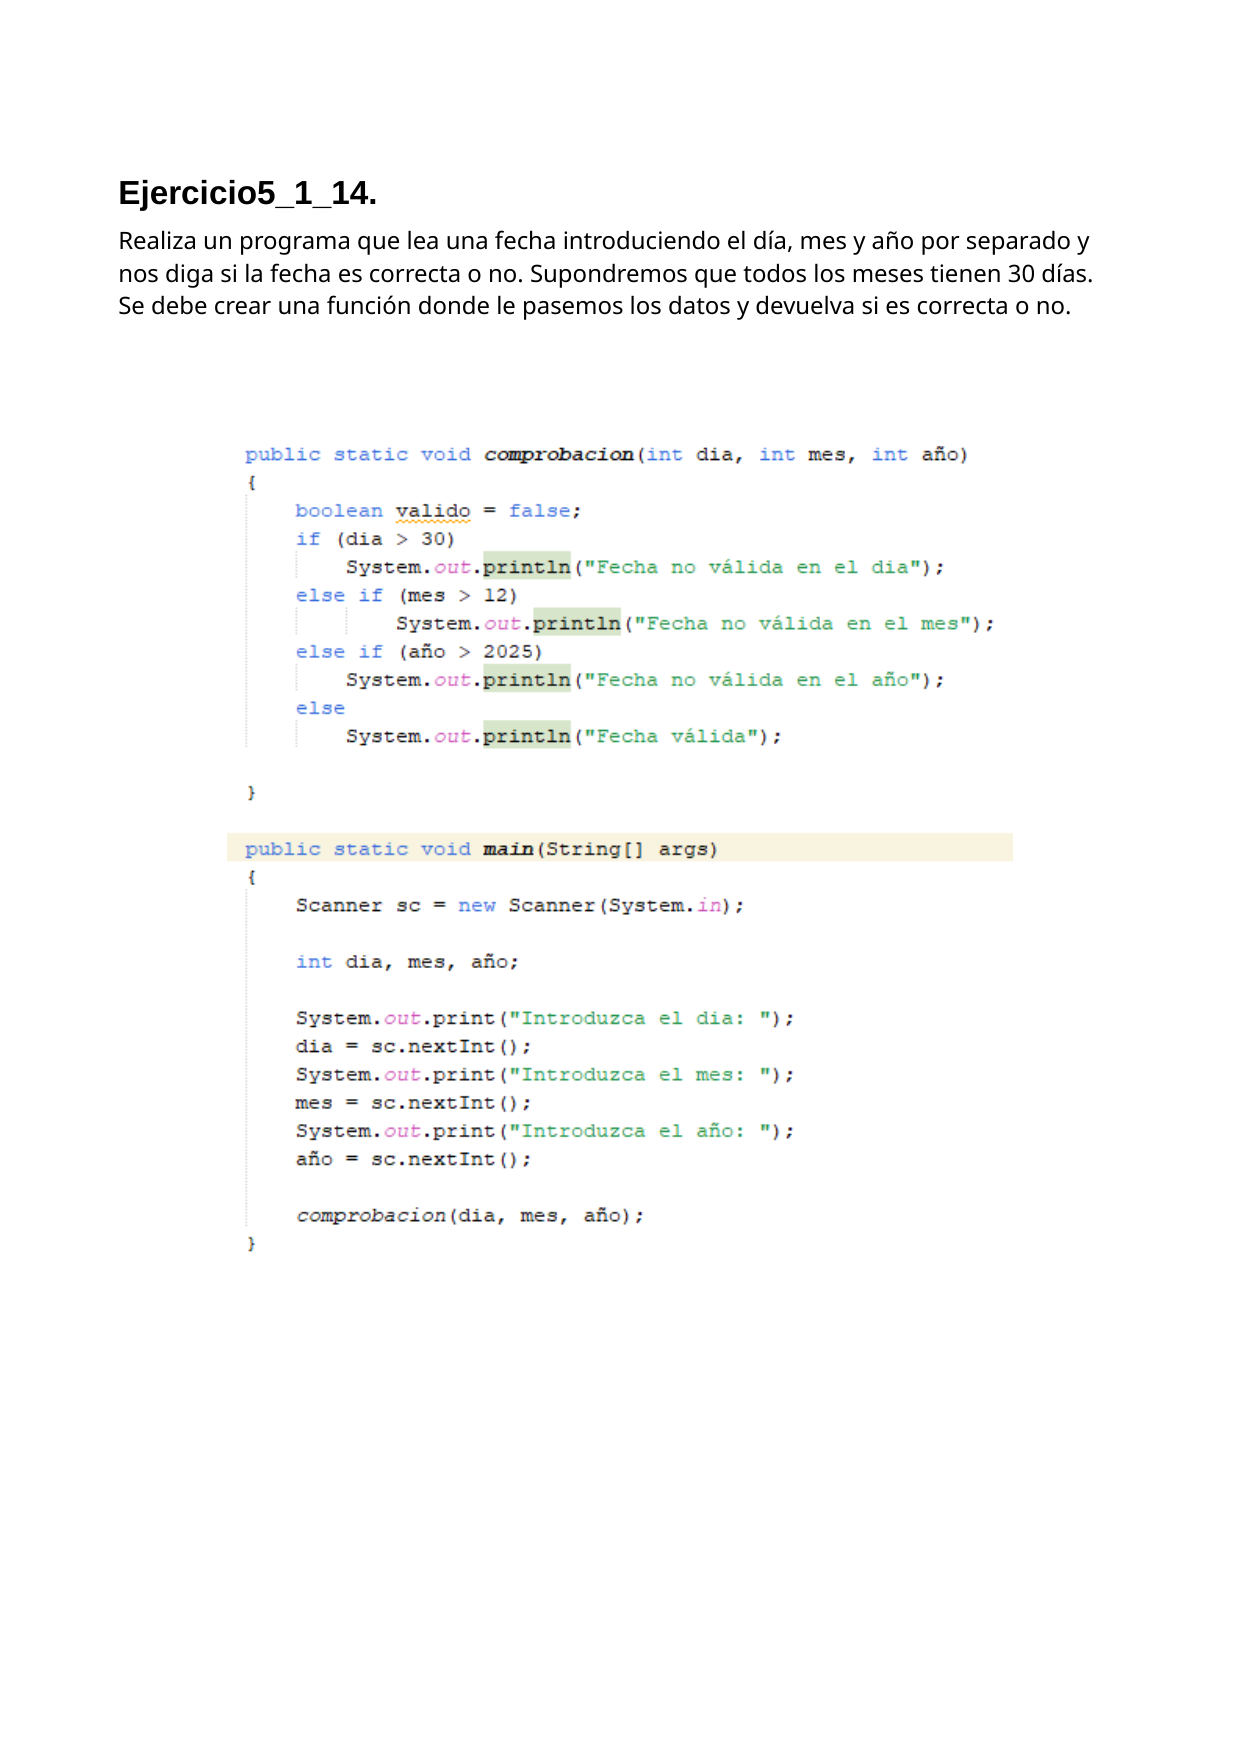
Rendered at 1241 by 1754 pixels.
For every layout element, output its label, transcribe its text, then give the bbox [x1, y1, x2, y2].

subtitle Ejercicio5_1_14. [118, 173, 1122, 211]
text Realiza un programa que lea una fecha introduciendo el día, mes y año por separado y nos diga si la fecha es correcta o no. Supondremos que todos los meses tienen 30 días. Se debe crear una función donde le pasemos los datos y devuelva si es correcta o no. [118, 224, 1122, 322]
picture [227, 423, 1014, 1264]
